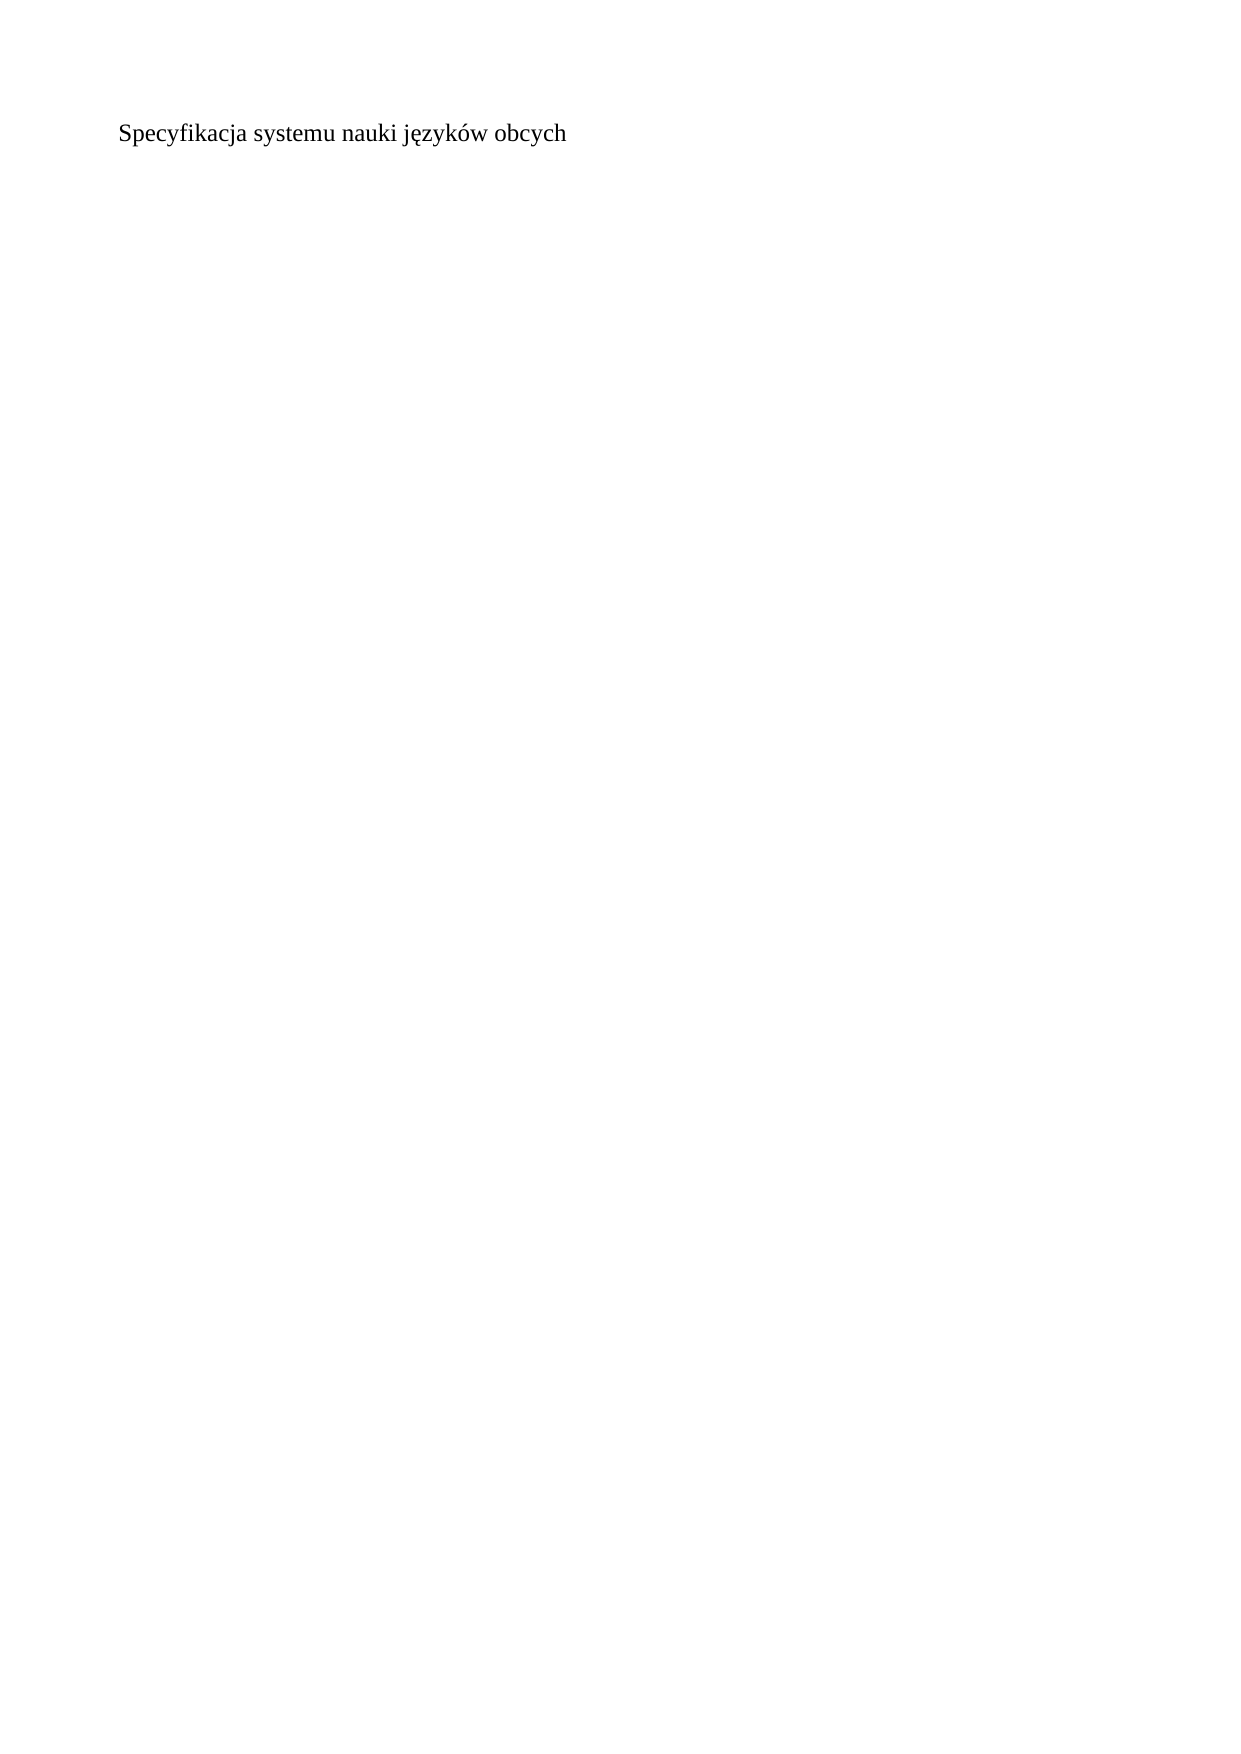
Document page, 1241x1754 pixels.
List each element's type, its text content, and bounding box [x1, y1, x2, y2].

text Specyfikacja systemu nauki języków obcych [118, 118, 1122, 147]
